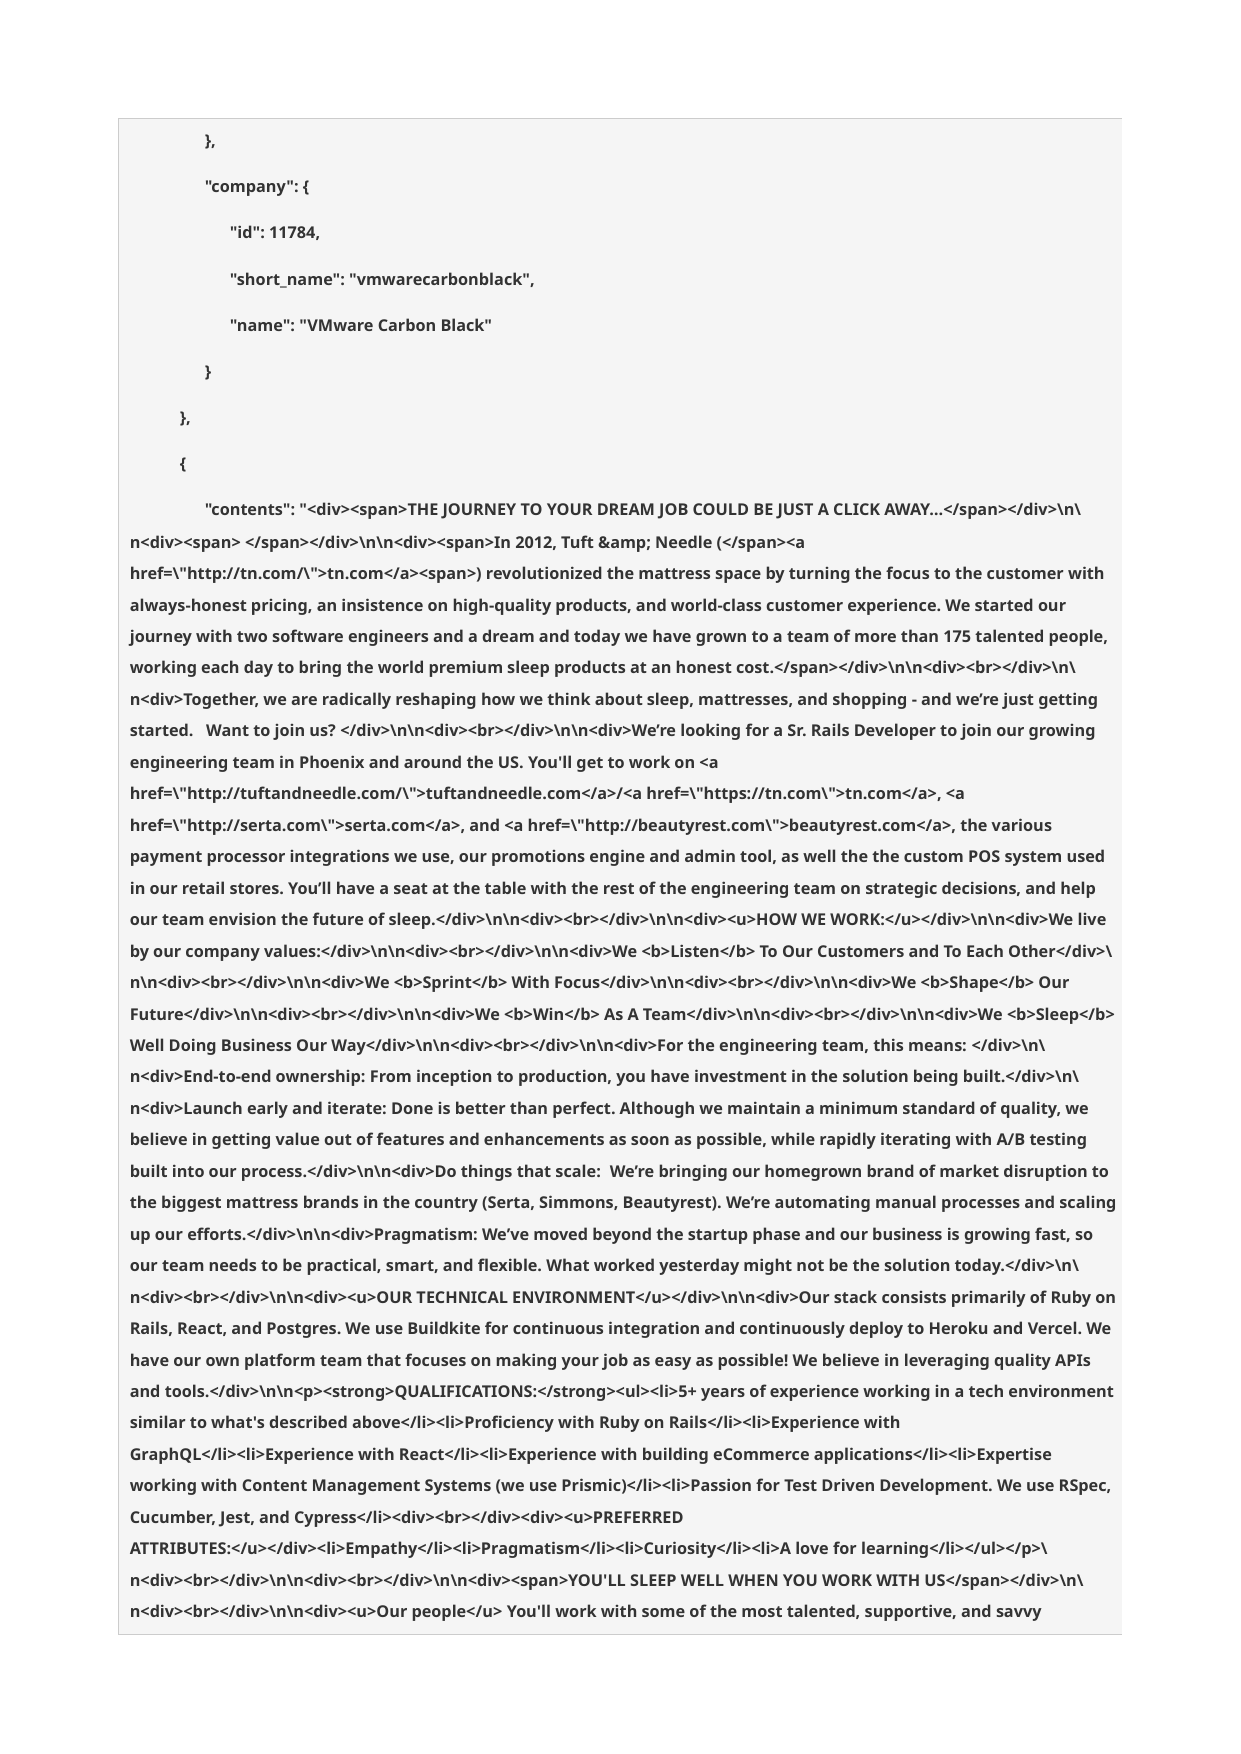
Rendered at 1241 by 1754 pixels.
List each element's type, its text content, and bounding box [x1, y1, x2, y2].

list }, [119, 119, 1122, 153]
list "contents": "<div><span>THE JOURNEY TO YOUR DREAM JOB COULD BE JUST A CLICK AWAY…</span></div>\n\n<div><span> </span></div>\n\n<div><span>In 2012, Tuft &amp; Needle (</span><a href=\"http://tn.com/\">tn.com</a><span>) revolutionized the mattress space by turning the focus to the customer with always-honest pricing, an insistence on high-quality products, and world-class customer experience. We started our journey with two software engineers and a dream and today we have grown to a team of more than 175 talented people, working each day to bring the world premium sleep products at an honest cost.</span></div>\n\n<div><br></div>\n\n<div>Together, we are radically reshaping how we think about sleep, mattresses, and shopping - and we’re just getting started. Want to join us? </div>\n\n<div><br></div>\n\n<div>We’re looking for a Sr. Rails Developer to join our growing engineering team in Phoenix and around the US. You'll get to work on <a href=\"http://tuftandneedle.com/\">tuftandneedle.com</a>/<a href=\"https://tn.com\">tn.com</a>, <a href=\"http://serta.com\">serta.com</a>, and <a href=\"http://beautyrest.com\">beautyrest.com</a>, the various payment processor integrations we use, our promotions engine and admin tool, as well the the custom POS system used in our retail stores. You’ll have a seat at the table with the rest of the engineering team on strategic decisions, and help our team envision the future of sleep.</div>\n\n<div><br></div>\n\n<div><u>HOW WE WORK:</u></div>\n\n<div>We live by our company values:</div>\n\n<div><br></div>\n\n<div>We <b>Listen</b> To Our Customers and To Each Other</div>\n\n<div><br></div>\n\n<div>We <b>Sprint</b> With Focus</div>\n\n<div><br></div>\n\n<div>We <b>Shape</b> Our Future</div>\n\n<div><br></div>\n\n<div>We <b>Win</b> As A Team</div>\n\n<div><br></div>\n\n<div>We <b>Sleep</b> Well Doing Business Our Way</div>\n\n<div><br></div>\n\n<div>For the engineering team, this means: </div>\n\n<div>End-to-end ownership: From inception to production, you have investment in the solution being built.</div>\n\n<div>Launch early and iterate: Done is better than perfect. Although we maintain a minimum standard of quality, we believe in getting value out of features and enhancements as soon as possible, while rapidly iterating with A/B testing built into our process.</div>\n\n<div>Do things that scale: We’re bringing our homegrown brand of market disruption to the biggest mattress brands in the country (Serta, Simmons, Beautyrest). We’re automating manual processes and scaling up our efforts.</div>\n\n<div>Pragmatism: We’ve moved beyond the startup phase and our business is growing fast, so our team needs to be practical, smart, and flexible. What worked yesterday might not be the solution today.</div>\n\n<div><br></div>\n\n<div><u>OUR TECHNICAL ENVIRONMENT</u></div>\n\n<div>Our stack consists primarily of Ruby on Rails, React, and Postgres. We use Buildkite for continuous integration and continuously deploy to Heroku and Vercel. We have our own platform team that focuses on making your job as easy as possible! We believe in leveraging quality APIs and tools.</div>\n\n<p><strong>QUALIFICATIONS:</strong><ul><li>5+ years of experience working in a tech environment similar to what's described above</li><li>Proficiency with Ruby on Rails</li><li>Experience with GraphQL</li><li>Experience with React</li><li>Experience with building eCommerce applications</li><li>Expertise working with Content Management Systems (we use Prismic)</li><li>Passion for Test Driven Development. We use RSpec, Cucumber, Jest, and Cypress</li><div><br></div><div><u>PREFERRED ATTRIBUTES:</u></div><li>Empathy</li><li>Pragmatism</li><li>Curiosity</li><li>A love for learning</li></ul></p>\n<div><br></div>\n\n<div><br></div>\n\n<div><span>YOU'LL SLEEP WELL WHEN YOU WORK WITH US</span></div>\n\n<div><br></div>\n\n<div><u>Our people</u> You'll work with some of the most talented, supportive, and savvy [119, 486, 1122, 1634]
list "short_name": "vmwarecarbonblack", [119, 256, 1122, 291]
list "company": { [119, 164, 1122, 199]
list "id": 11784, [119, 210, 1122, 245]
list { [119, 440, 1122, 475]
list } [119, 348, 1122, 383]
list "name": "VMware Carbon Black" [119, 302, 1122, 337]
list }, [119, 394, 1122, 429]
